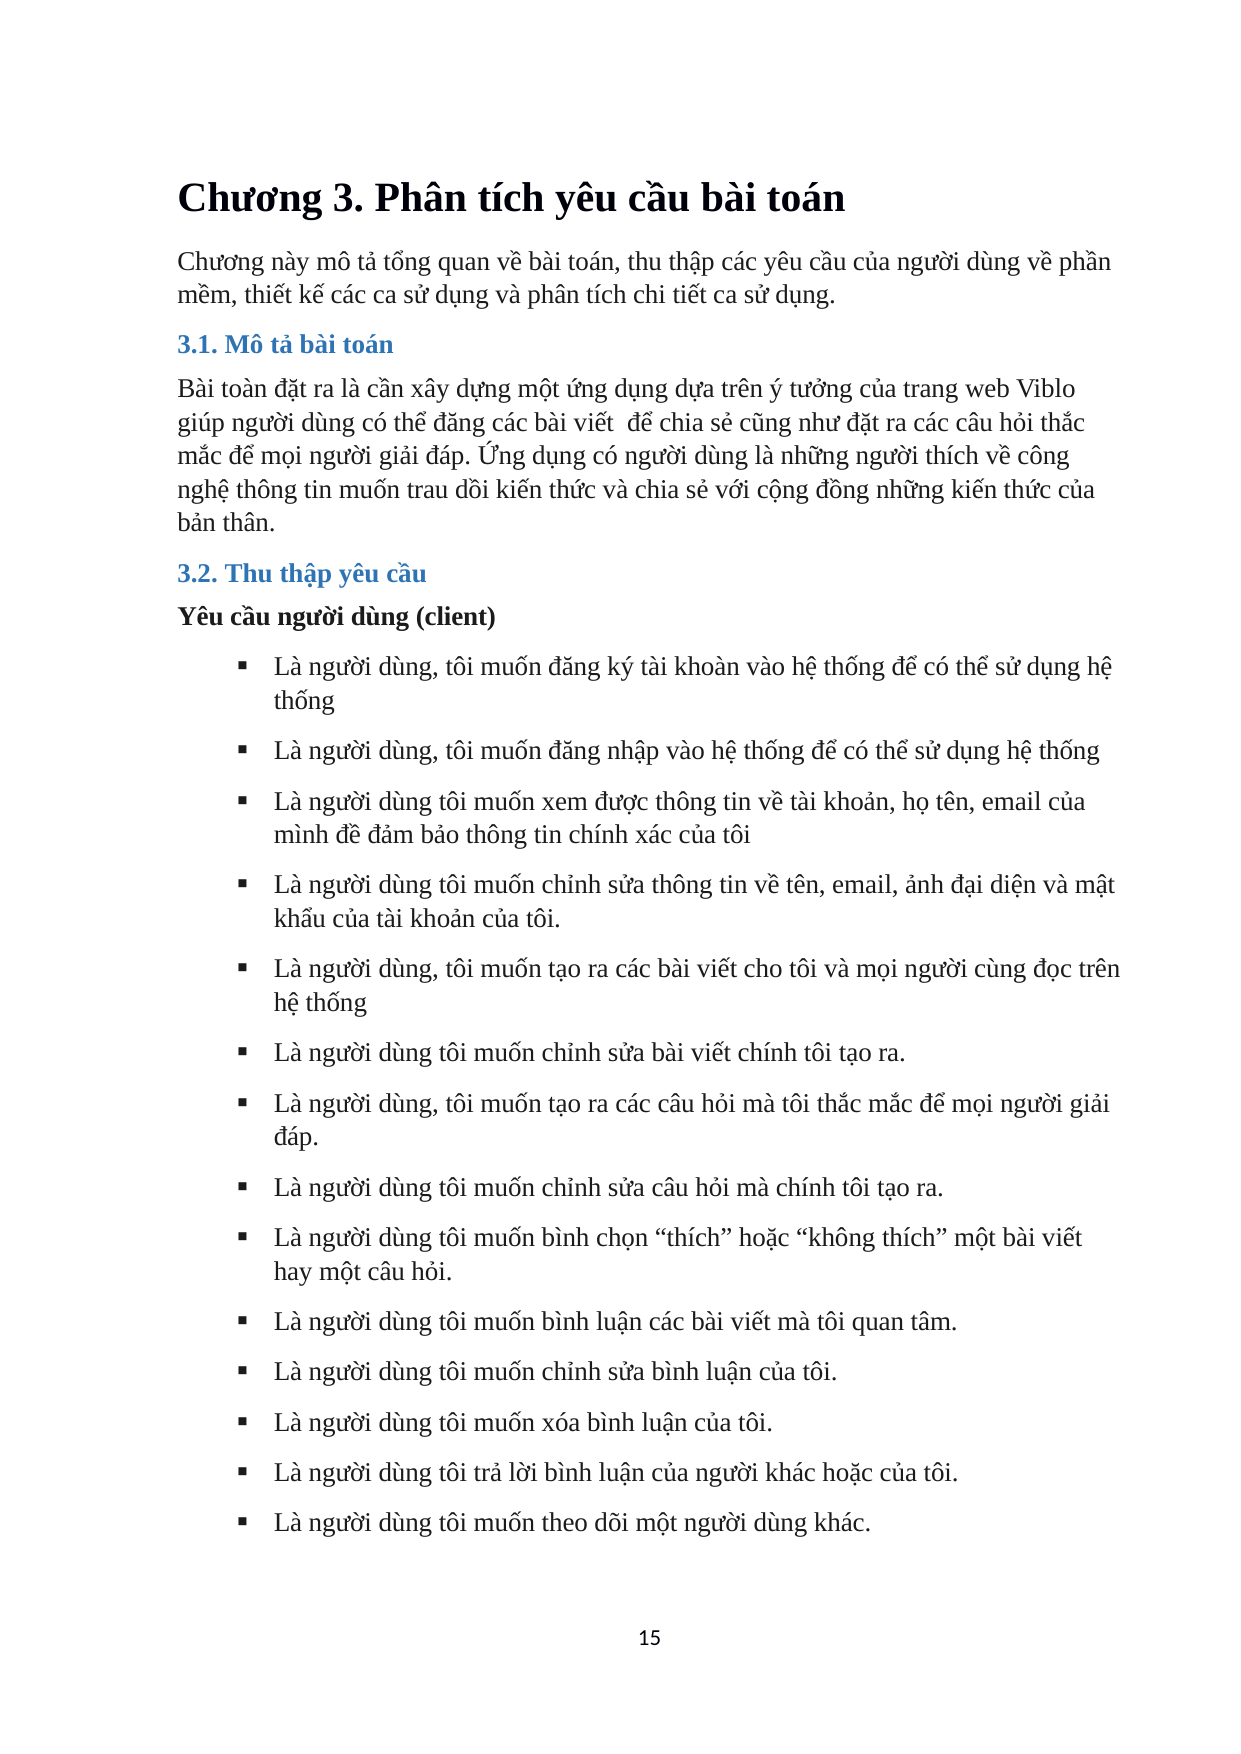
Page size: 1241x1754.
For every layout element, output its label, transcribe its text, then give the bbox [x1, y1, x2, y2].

list Là người dùng tôi muốn theo dõi một người dùng khác. [872, 1507, 1122, 1538]
subtitle Phân tích yêu cầu bài toán [177, 172, 1122, 220]
list Là người dùng tôi muốn chỉnh sửa bình luận của tôi. [236, 1355, 1122, 1387]
list Là người dùng tôi muốn bình luận các bài viết mà tôi quan tâm. [959, 1305, 1122, 1336]
list Thu thập yêu cầu [177, 557, 1122, 588]
list Là người dùng tôi muốn theo dõi một người dùng khác. [236, 1507, 274, 1538]
list Là người dùng tôi muốn chỉnh sửa thông tin về tên, email, ảnh đại diện và mật khẩu của tài khoản của tôi. [236, 869, 1122, 933]
list Là người dùng, tôi muốn đăng ký tài khoàn vào hệ thống để có thể sử dụng hệ thống [236, 651, 1122, 715]
list Là người dùng tôi muốn xem được thông tin về tài khoản, họ tên, email của mình đề đảm bảo thông tin chính xác của tôi [236, 785, 1122, 849]
list Là người dùng, tôi muốn tạo ra các câu hỏi mà tôi thắc mắc để mọi người giải đáp. [236, 1087, 1122, 1152]
list Mô tả bài toán [177, 329, 1122, 360]
text Bài toàn đặt ra là cần xây dựng một ứng dụng dựa trên ý tưởng của trang web Viblo giúp người dùng có thể đăng các bài viết để chia sẻ cũng như đặt ra các câu hỏi thắc mắc để mọi người giải đáp. Ứng dụng có người dùng là những người thích về công nghệ thông tin muốn trau dồi kiến thức và chia sẻ với cộng đồng những kiến thức của bản thân. [177, 372, 1122, 538]
list Là người dùng tôi muốn xóa bình luận của tôi. [236, 1406, 274, 1437]
list Là người dùng tôi muốn chỉnh sửa câu hỏi mà chính tôi tạo ra. [952, 1171, 1122, 1202]
text Chương này mô tả tổng quan về bài toán, thu thập các yêu cầu của người dùng về phần mềm, thiết kế các ca sử dụng và phân tích chi tiết ca sử dụng. [177, 245, 1122, 309]
list Là người dùng tôi muốn xóa bình luận của tôi. [773, 1406, 1122, 1437]
list Là người dùng tôi trả lời bình luận của người khác hoặc của tôi. [959, 1456, 1122, 1487]
list Là người dùng, tôi muốn tạo ra các bài viết cho tôi và mọi người cùng đọc trên hệ thống [236, 952, 1122, 1017]
list Là người dùng tôi muốn bình chọn “thích” hoặc “không thích” một bài viết hay một câu hỏi. [236, 1221, 1122, 1286]
list Là người dùng tôi muốn chỉnh sửa bài viết chính tôi tạo ra. [236, 1036, 1122, 1068]
subtitle Yêu cầu người dùng (client) [496, 600, 1122, 631]
